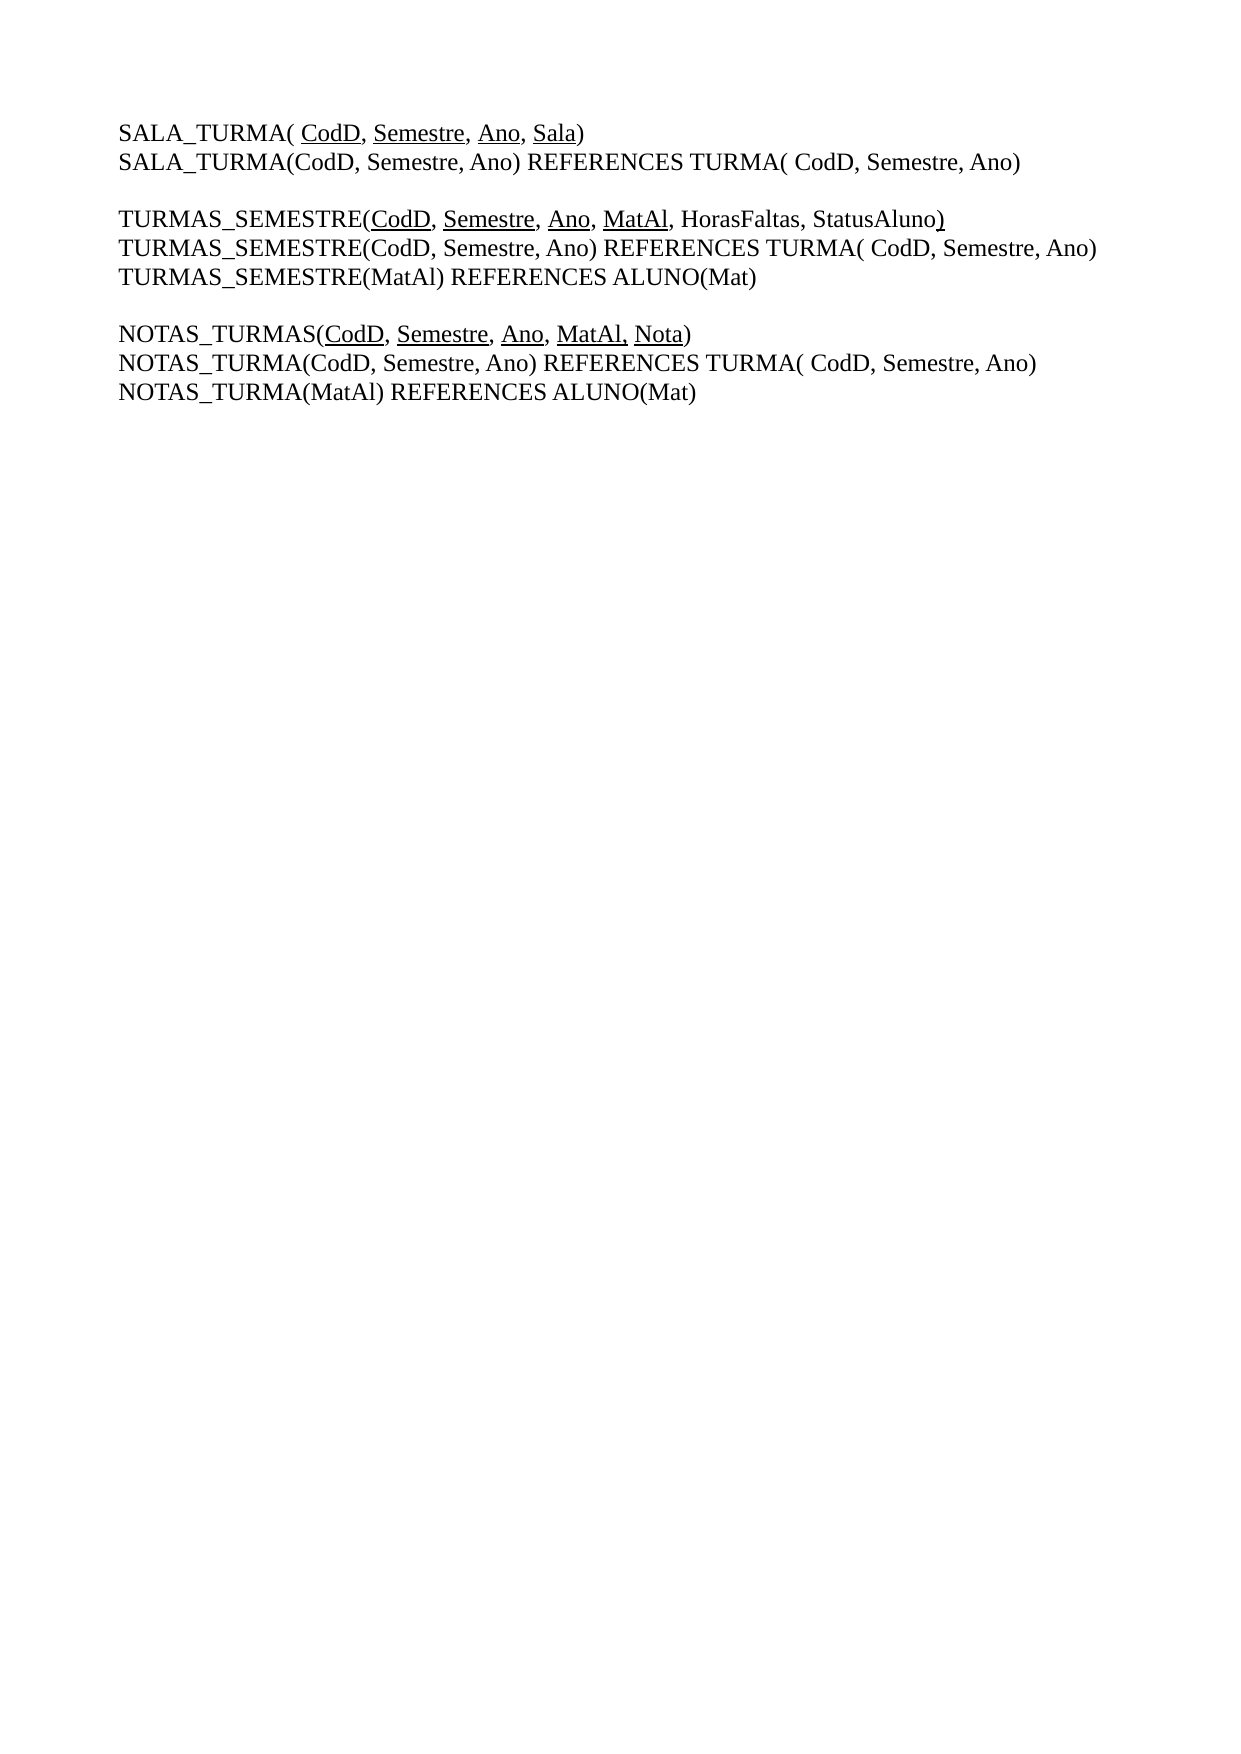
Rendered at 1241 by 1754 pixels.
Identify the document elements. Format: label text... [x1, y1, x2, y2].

text SALA_TURMA( CodD, Semestre, Ano, Sala) [118, 118, 1122, 147]
text TURMAS_SEMESTRE(MatAl) REFERENCES ALUNO(Mat) [118, 262, 1122, 291]
text NOTAS_TURMAS(CodD, Semestre, Ano, MatAl, Nota) [118, 319, 1122, 348]
text NOTAS_TURMA(CodD, Semestre, Ano) REFERENCES TURMA( CodD, Semestre, Ano) [118, 348, 1122, 377]
text TURMAS_SEMESTRE(CodD, Semestre, Ano) REFERENCES TURMA( CodD, Semestre, Ano) [118, 233, 1122, 262]
text TURMAS_SEMESTRE(CodD, Semestre, Ano, MatAl, HorasFaltas, StatusAluno) [118, 204, 1122, 233]
text SALA_TURMA(CodD, Semestre, Ano) REFERENCES TURMA( CodD, Semestre, Ano) [118, 147, 1122, 176]
text NOTAS_TURMA(MatAl) REFERENCES ALUNO(Mat) [118, 377, 1122, 406]
